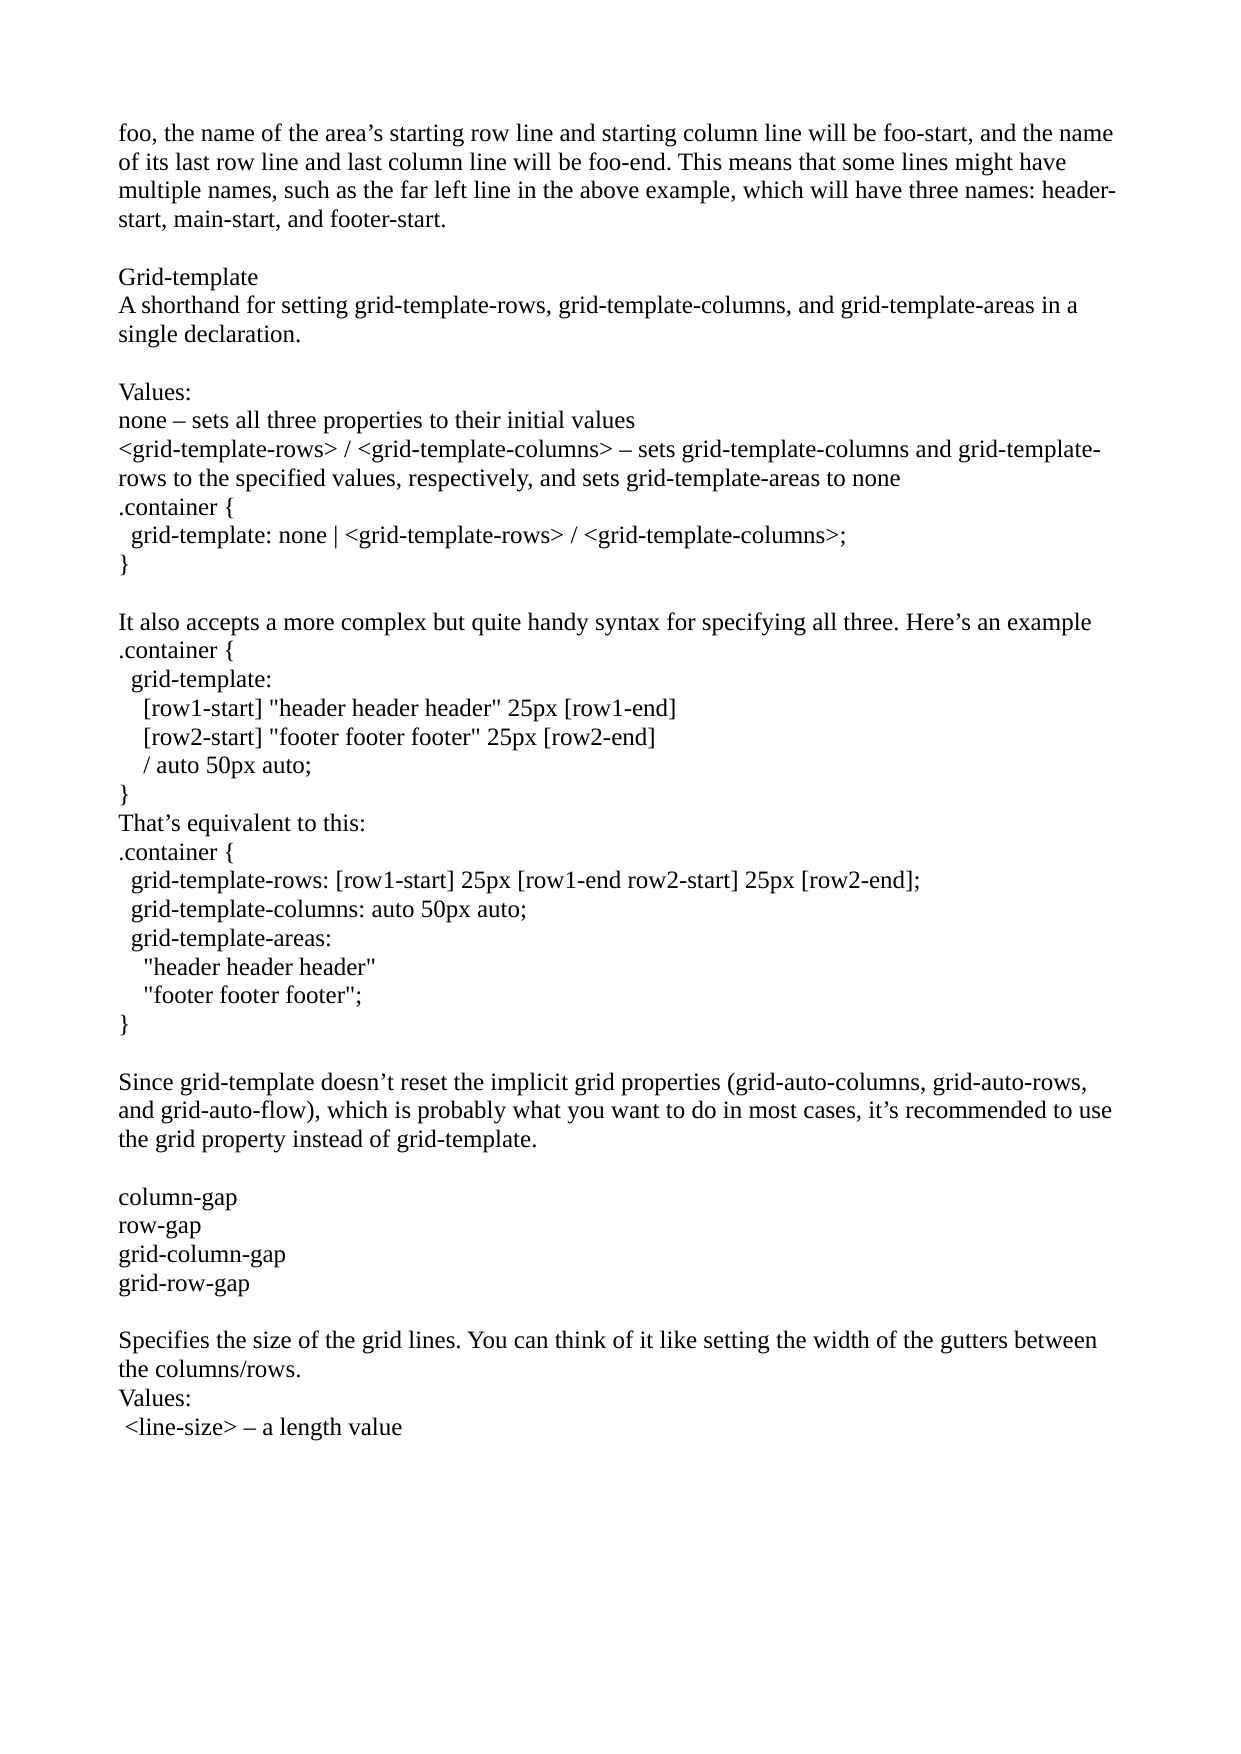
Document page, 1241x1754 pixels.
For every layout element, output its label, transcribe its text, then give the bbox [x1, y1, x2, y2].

text "footer footer footer"; [118, 981, 1122, 1009]
text grid-template: [118, 664, 1122, 693]
text Specifies the size of the grid lines. You can think of it like setting the width of the gutters between the columns/rows. [118, 1326, 1122, 1383]
text Grid-template [118, 262, 1122, 291]
text grid-template-rows: [row1-start] 25px [row1-end row2-start] 25px [row2-end]; [118, 866, 1122, 894]
text } [118, 779, 1122, 808]
text Values: [118, 1383, 1122, 1412]
text foo, the name of the area’s starting row line and starting column line will be foo-start, and the name of its last row line and last column line will be foo-end. This means that some lines might have multiple names, such as the far left line in the above example, which will have three names: header-start, main-start, and footer-start. [118, 118, 1122, 233]
text grid-row-gap [118, 1268, 1122, 1297]
text [row1-start] "header header header" 25px [row1-end] [118, 693, 1122, 722]
text grid-template-columns: auto 50px auto; [118, 894, 1122, 923]
text That’s equivalent to this: [118, 808, 1122, 837]
text none – sets all three properties to their initial values [118, 406, 1122, 434]
text Values: [118, 377, 1122, 406]
text It also accepts a more complex but quite handy syntax for specifying all three. Here’s an example [118, 607, 1122, 636]
text grid-template-areas: [118, 923, 1122, 952]
text column-gap [118, 1182, 1122, 1211]
text / auto 50px auto; [118, 751, 1122, 779]
text [row2-start] "footer footer footer" 25px [row2-end] [118, 722, 1122, 751]
text } [118, 1009, 1122, 1038]
text "header header header" [118, 952, 1122, 981]
text grid-column-gap [118, 1239, 1122, 1268]
text .container { [118, 636, 1122, 664]
text <line-size> – a length value [118, 1412, 1122, 1441]
text <grid-template-rows> / <grid-template-columns> – sets grid-template-columns and grid-template-rows to the specified values, respectively, and sets grid-template-areas to none [118, 434, 1122, 492]
text grid-template: none | <grid-template-rows> / <grid-template-columns>; [118, 521, 1122, 549]
text .container { [118, 837, 1122, 866]
text row-gap [118, 1211, 1122, 1239]
text Since grid-template doesn’t reset the implicit grid properties (grid-auto-columns, grid-auto-rows, and grid-auto-flow), which is probably what you want to do in most cases, it’s recommended to use the grid property instead of grid-template. [118, 1067, 1122, 1153]
text A shorthand for setting grid-template-rows, grid-template-columns, and grid-template-areas in a single declaration. [118, 291, 1122, 348]
text } [118, 549, 1122, 578]
text .container { [118, 492, 1122, 521]
